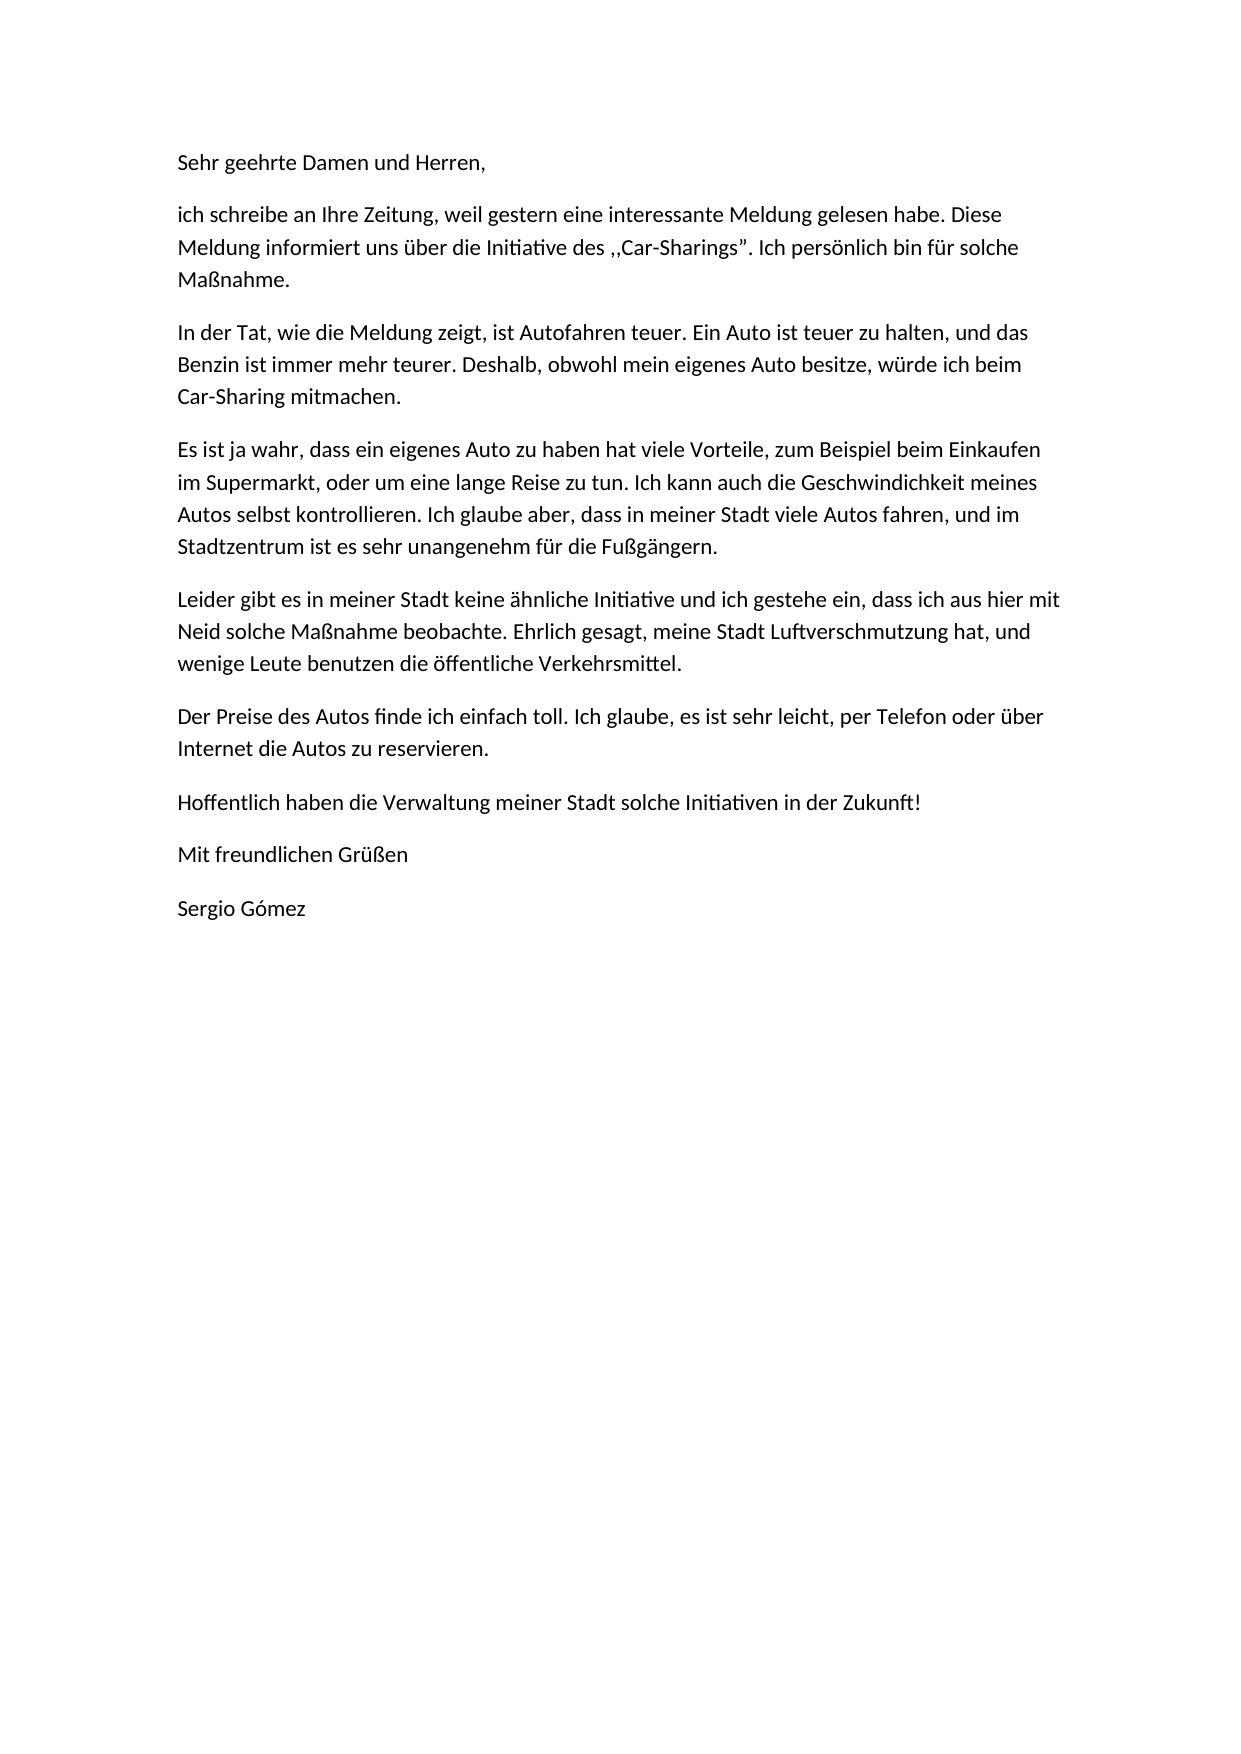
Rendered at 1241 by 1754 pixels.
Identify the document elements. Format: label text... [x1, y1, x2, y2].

text ich schreibe an Ihre Zeitung, weil gestern eine interessante Meldung gelesen habe. Diese Meldung informiert uns über die Initiative des ,,Car-Sharings”. Ich persönlich bin für solche Maßnahme. [177, 201, 1063, 293]
text Hoffentlich haben die Verwaltung meiner Stadt solche Initiativen in der Zukunft! [177, 788, 1063, 816]
text Sehr geehrte Damen und Herren, [177, 148, 1063, 176]
text Der Preise des Autos finde ich einfach toll. Ich glaube, es ist sehr leicht, per Telefon oder über Internet die Autos zu reservieren. [177, 702, 1063, 763]
text Mit freundlichen Grüßen [177, 841, 1063, 869]
text Sergio Gómez [177, 894, 1063, 922]
text Leider gibt es in meiner Stadt keine ähnliche Initiative und ich gestehe ein, dass ich aus hier mit Neid solche Maßnahme beobachte. Ehrlich gesagt, meine Stadt Luftverschmutzung hat, und wenige Leute benutzen die öffentliche Verkehrsmittel. [177, 585, 1063, 677]
text Es ist ja wahr, dass ein eigenes Auto zu haben hat viele Vorteile, zum Beispiel beim Einkaufen im Supermarkt, oder um eine lange Reise zu tun. Ich kann auch die Geschwindichkeit meines Autos selbst kontrollieren. Ich glaube aber, dass in meiner Stadt viele Autos fahren, und im Stadtzentrum ist es sehr unangenehm für die Fußgängern. [177, 435, 1063, 560]
text In der Tat, wie die Meldung zeigt, ist Autofahren teuer. Ein Auto ist teuer zu halten, und das Benzin ist immer mehr teurer. Deshalb, obwohl mein eigenes Auto besitze, würde ich beim Car-Sharing mitmachen. [177, 318, 1063, 410]
